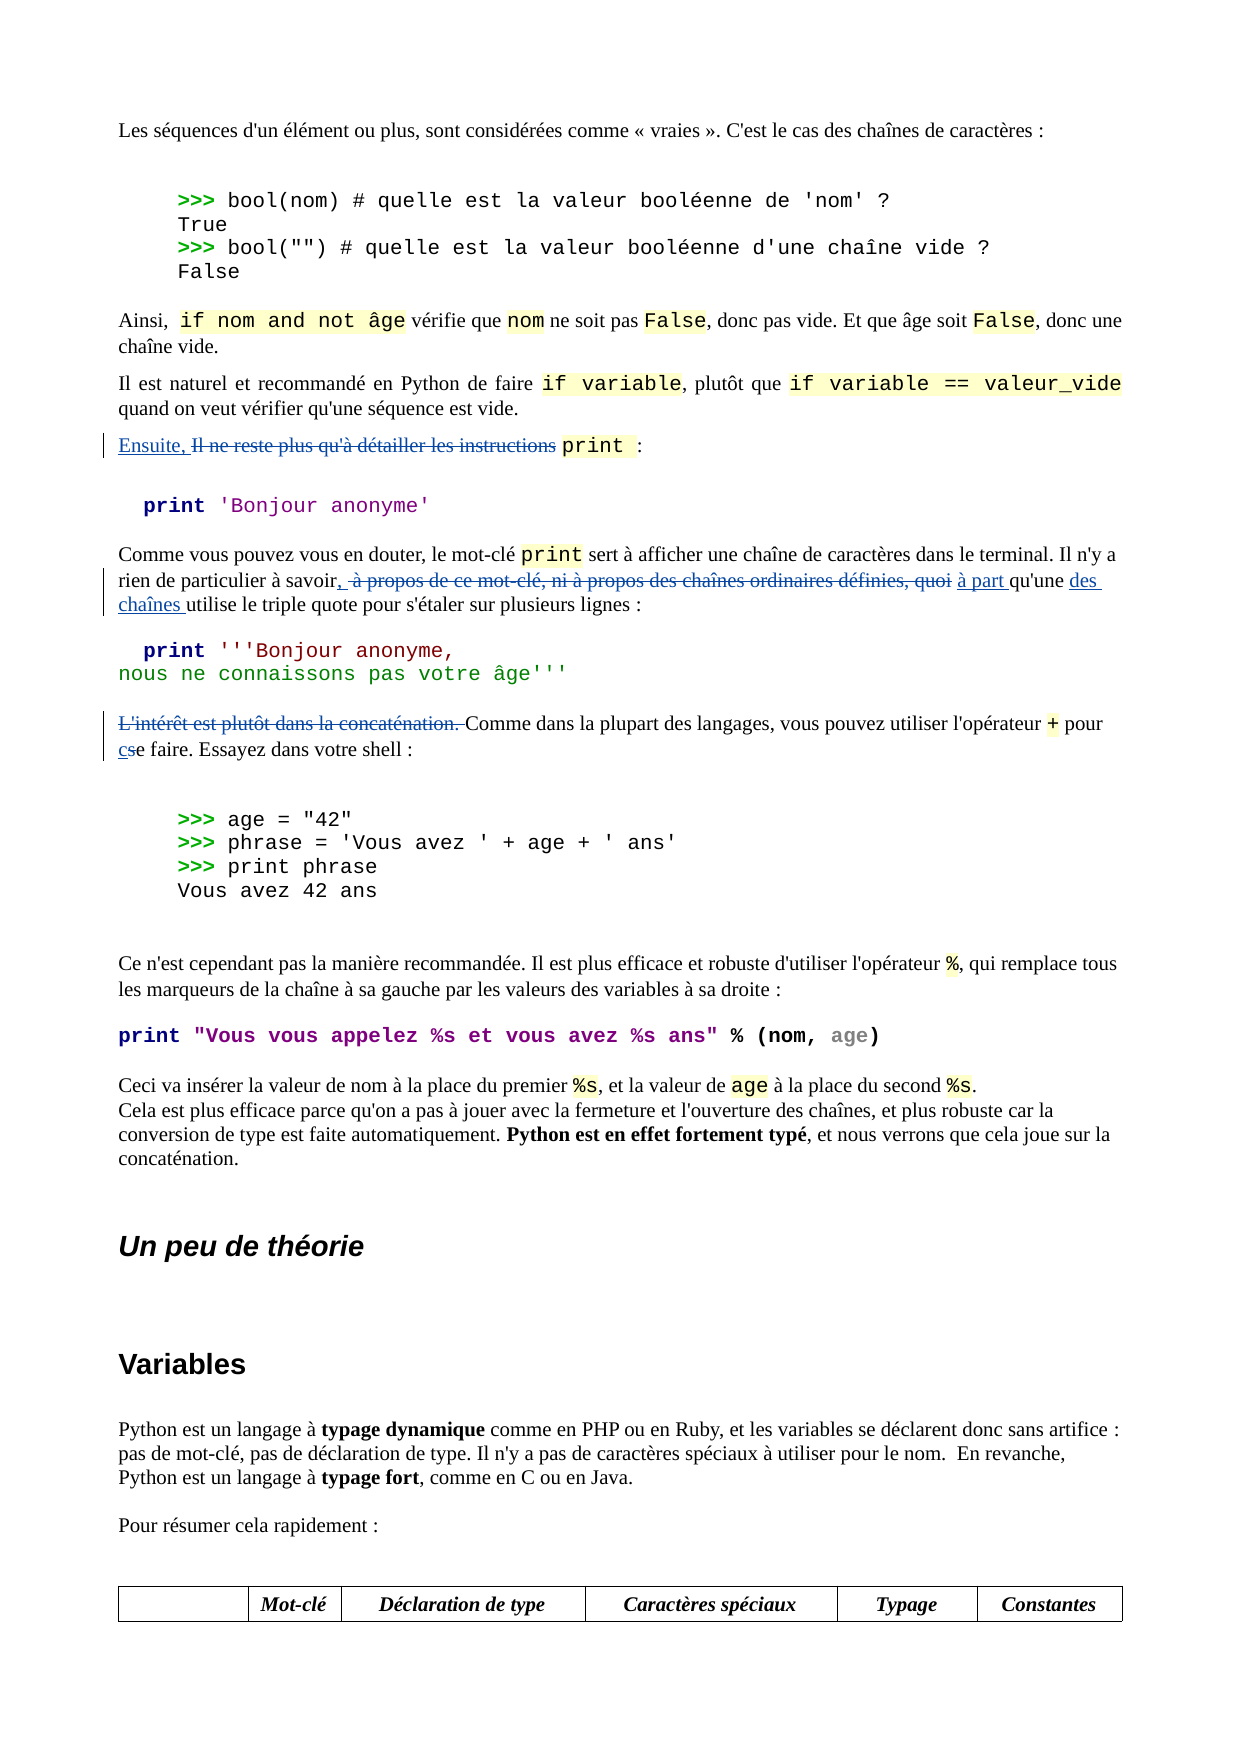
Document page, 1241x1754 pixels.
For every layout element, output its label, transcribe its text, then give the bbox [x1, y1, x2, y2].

text Les séquences d'un élément ou plus, sont considérées comme « vraies ». C'est le cas des chaînes de caractères : [118, 118, 1122, 142]
table_header Typage [838, 1587, 977, 1621]
table_header Mot-clé [249, 1587, 341, 1621]
text Ce n'est cependant pas la manière recommandée. Il est plus efficace et robuste d'utiliser l'opérateur %, qui remplace tous les marqueurs de la chaîne à sa gauche par les valeurs des variables à sa droite : [118, 951, 1122, 1001]
text Il est naturel et recommandé en Python de faire if variable, plutôt que if variable == valeur_vide quand on veut vérifier qu'une séquence est vide. [118, 370, 1122, 420]
subtitle Un peu de théorie [118, 1229, 1122, 1263]
text Ensuite, print : [118, 433, 1122, 458]
text Python est un langage à typage dynamique comme en PHP ou en Ruby, et les variables se déclarent donc sans artifice : pas de mot-clé, pas de déclaration de type. Il n'y a pas de caractères spéciaux à utiliser pour le nom. En revanche, Python est un langage à typage fort, comme en C ou en Java. [118, 1417, 1122, 1489]
text Comme dans la plupart des langages, vous pouvez utiliser l'opérateur + pour ce faire. Essayez dans votre shell : [118, 711, 1122, 761]
table_header Caractères spéciaux [586, 1587, 837, 1621]
text print "Vous vous appelez %s et vous avez %s ans" % (nom, age) [118, 1025, 1122, 1048]
text >>> bool(nom) # quelle est la valeur booléenne de 'nom' ? True >>> bool("") # quelle est la valeur booléenne d'une chaîne vide ? False [177, 190, 1122, 284]
text print '''Bonjour anonyme, [118, 640, 1122, 663]
text print 'Bonjour anonyme' [118, 495, 1122, 519]
text Pour résumer cela rapidement : [118, 1513, 1122, 1537]
text Ceci va insérer la valeur de nom à la place du premier %s, et la valeur de age à la place du second %s. [118, 1072, 1122, 1098]
table_header Constantes [978, 1587, 1122, 1621]
table_header [119, 1587, 248, 1621]
table_header Déclaration de type [342, 1587, 585, 1621]
subtitle Variables [118, 1347, 1122, 1381]
text >>> age = "42" >>> phrase = 'Vous avez ' + age + ' ans' >>> print phrase Vous avez 42 ans [177, 809, 1122, 903]
text Cela est plus efficace parce qu'on a pas à jouer avec la fermeture et l'ouverture des chaînes, et plus robuste car la conversion de type est faite automatiquement. Python est en effet fortement typé, et nous verrons que cela joue sur la concaténation. [118, 1098, 1122, 1170]
text Comme vous pouvez vous en douter, le mot-clé print sert à afficher une chaîne de caractères dans le terminal. Il n'y a rien de particulier à savoir, à part qu'une des chaînes utilise le triple quote pour s'étaler sur plusieurs lignes : [118, 542, 1122, 616]
text nous ne connaissons pas votre âge''' [118, 663, 1122, 687]
text Ainsi, if nom and not âge vérifie que nom ne soit pas False, donc pas vide. Et que âge soit False, donc une chaîne vide. [118, 308, 1122, 358]
